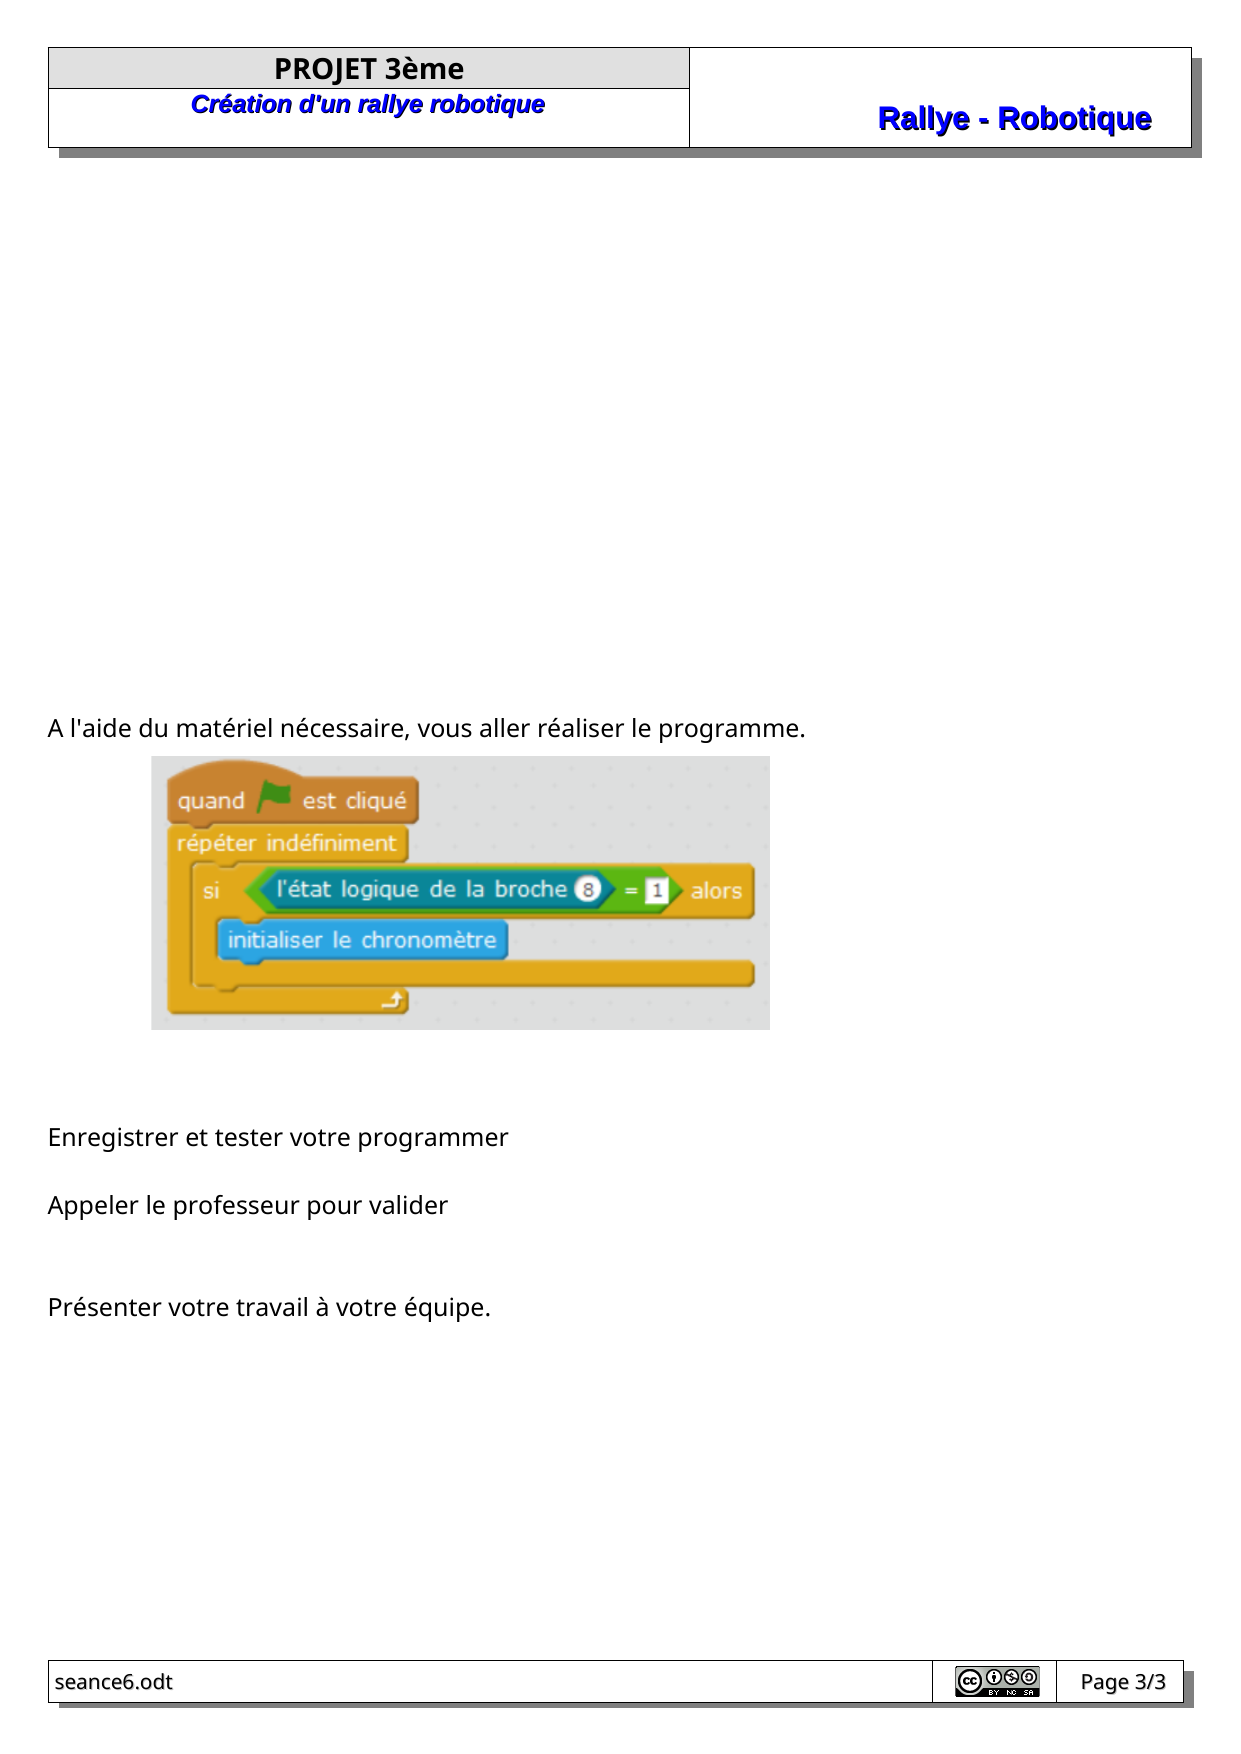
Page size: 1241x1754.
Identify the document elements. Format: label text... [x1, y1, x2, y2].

text Présenter votre travail à votre équipe. [47, 1290, 1193, 1324]
picture [151, 756, 770, 1030]
text Appeler le professeur pour valider [47, 1188, 1193, 1222]
text A l'aide du matériel nécessaire, vous aller réaliser le programme. [47, 711, 1193, 745]
text Enregistrer et tester votre programmer [47, 1120, 1193, 1154]
picture [955, 1666, 1040, 1697]
